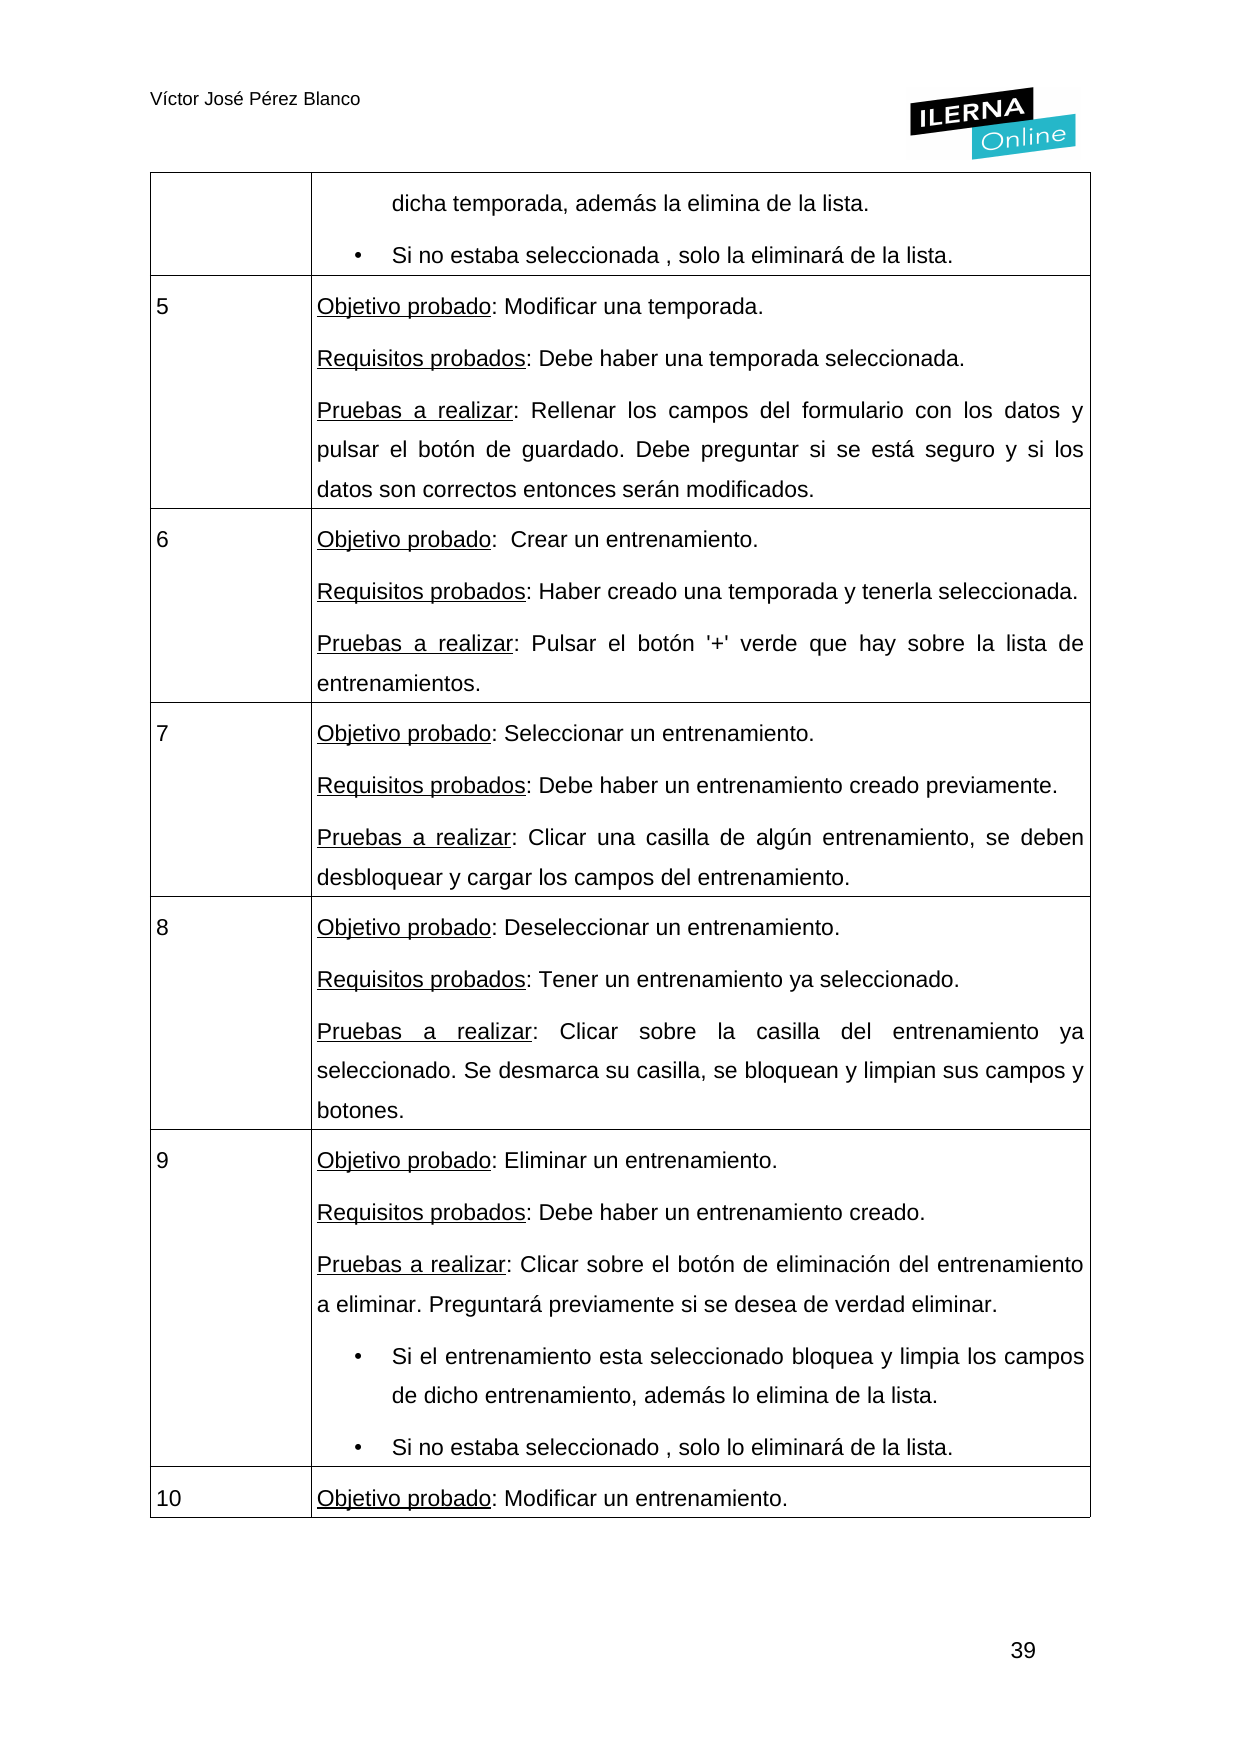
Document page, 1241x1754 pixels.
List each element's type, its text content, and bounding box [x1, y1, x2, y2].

table_cell [151, 173, 311, 274]
table_cell Objetivo probado: Modificar una temporada. Requisitos probados: Debe haber una temporada seleccionada. Pruebas a realizar: Rellenar los campos del formulario con los datos y pulsar el botón de guardado. Debe preguntar si se está seguro y si los datos son correctos entonces serán modificados. [312, 276, 1090, 508]
table_cell 9 [151, 1130, 311, 1466]
table_cell dicha temporada, además la elimina de la lista. Si no estaba seleccionada , solo la eliminará de la lista. [312, 173, 1090, 274]
table_cell 6 [151, 509, 311, 702]
table_cell Objetivo probado: Eliminar un entrenamiento. Requisitos probados: Debe haber un entrenamiento creado. Pruebas a realizar: Clicar sobre el botón de eliminación del entrenamiento a eliminar. Preguntará previamente si se desea de verdad eliminar. Si el entrenamiento esta seleccionado bloquea y limpia los campos de dicho entrenamiento, además lo elimina de la lista. Si no estaba seleccionado , solo lo eliminará de la lista. [312, 1130, 1090, 1466]
table_cell Objetivo probado: Modificar un entrenamiento. [312, 1467, 1090, 1517]
table_cell Objetivo probado: Crear un entrenamiento. Requisitos probados: Haber creado una temporada y tenerla seleccionada. Pruebas a realizar: Pulsar el botón '+' verde que hay sobre la lista de entrenamientos. [312, 509, 1090, 702]
table_cell Objetivo probado: Deseleccionar un entrenamiento. Requisitos probados: Tener un entrenamiento ya seleccionado. Pruebas a realizar: Clicar sobre la casilla del entrenamiento ya seleccionado. Se desmarca su casilla, se bloquean y limpian sus campos y botones. [312, 897, 1090, 1129]
table_cell 10 [151, 1467, 311, 1517]
table_cell 8 [151, 897, 311, 1129]
table_cell 5 [151, 276, 311, 508]
table_cell 7 [151, 703, 311, 896]
table_cell Objetivo probado: Seleccionar un entrenamiento. Requisitos probados: Debe haber un entrenamiento creado previamente. Pruebas a realizar: Clicar una casilla de algún entrenamiento, se deben desbloquear y cargar los campos del entrenamiento. [312, 703, 1090, 896]
picture [905, 87, 1082, 160]
